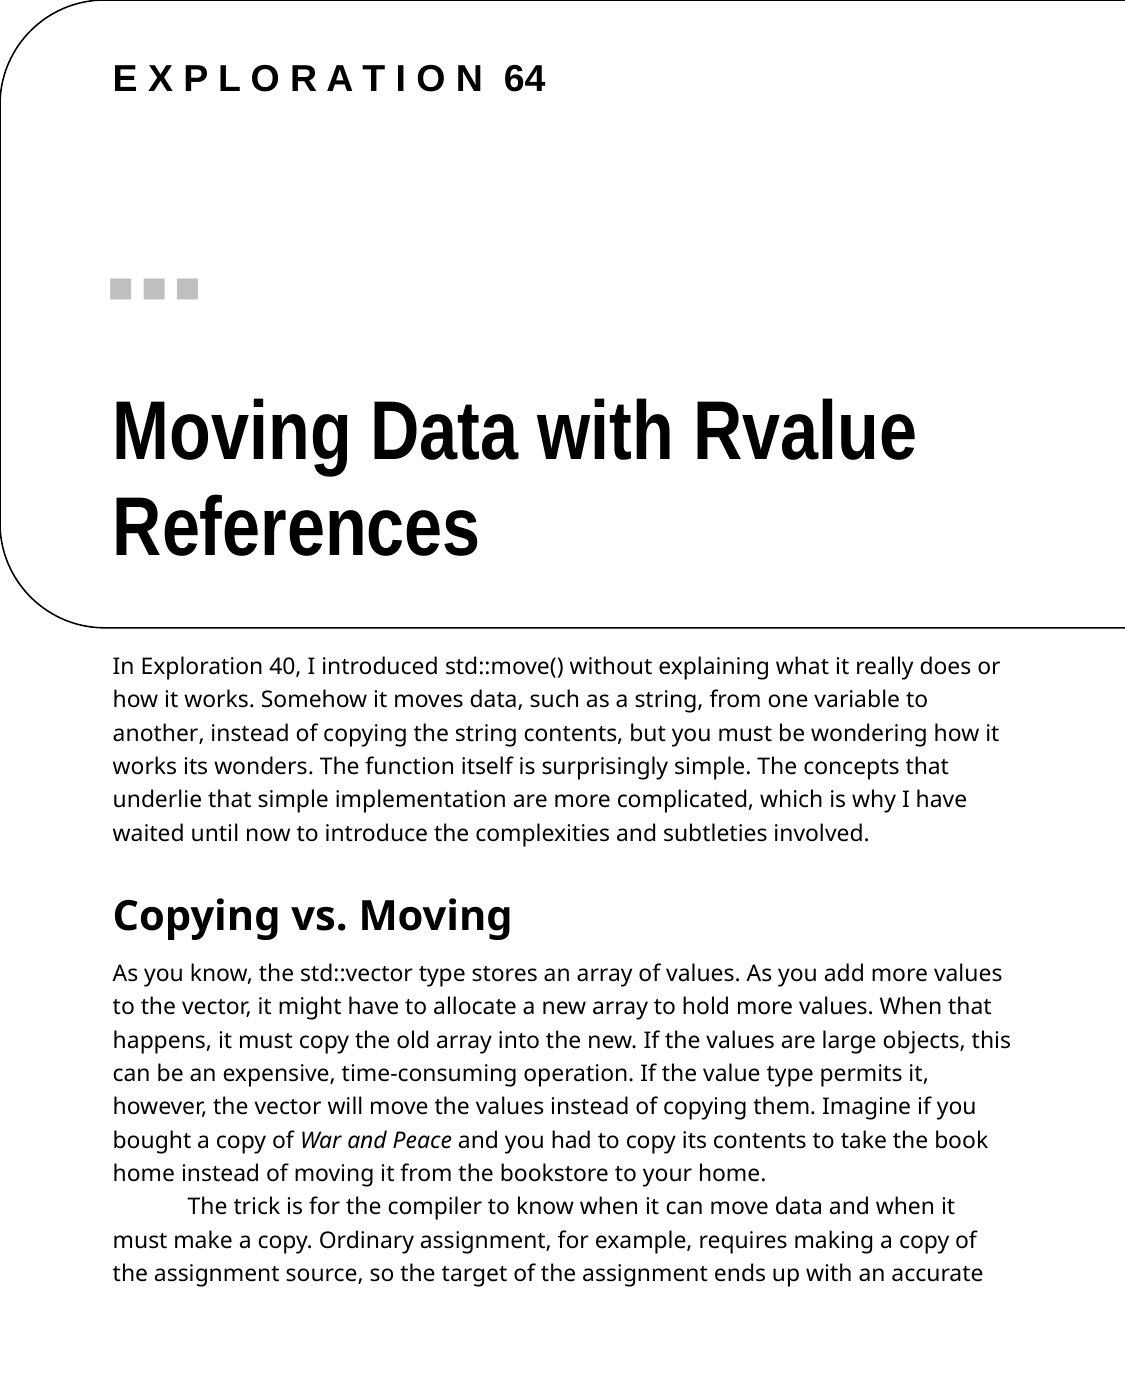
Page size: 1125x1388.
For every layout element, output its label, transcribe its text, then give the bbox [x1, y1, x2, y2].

text In Exploration 40, I introduced std::move() without explaining what it really does or how it works. Somehow it moves data, such as a string, from one variable to another, instead of copying the string contents, but you must be wondering how it works its wonders. The function itself is surprisingly simple. The concepts that underlie that simple implementation are more complicated, which is why I have waited until now to introduce the complexities and subtleties involved. [112, 648, 1012, 848]
title Moving Data with Rvalue References [112, 382, 1012, 573]
subtitle Copying vs. Moving [112, 886, 1012, 942]
text As you know, the std::vector type stores an array of values. As you add more values to the vector, it might have to allocate a new array to hold more values. When that happens, it must copy the old array into the new. If the values are large objects, this can be an expensive, time-consuming operation. If the value type permits it, however, the vector will move the values instead of copying them. Imagine if you bought a copy of War and Peace and you had to copy its contents to take the book home instead of moving it from the bookstore to your home. [112, 955, 1012, 1188]
text The trick is for the compiler to know when it can move data and when it must make a copy. Ordinary assignment, for example, requires making a copy of the assignment source, so the target of the assignment ends up with an accurate [112, 1188, 1012, 1288]
